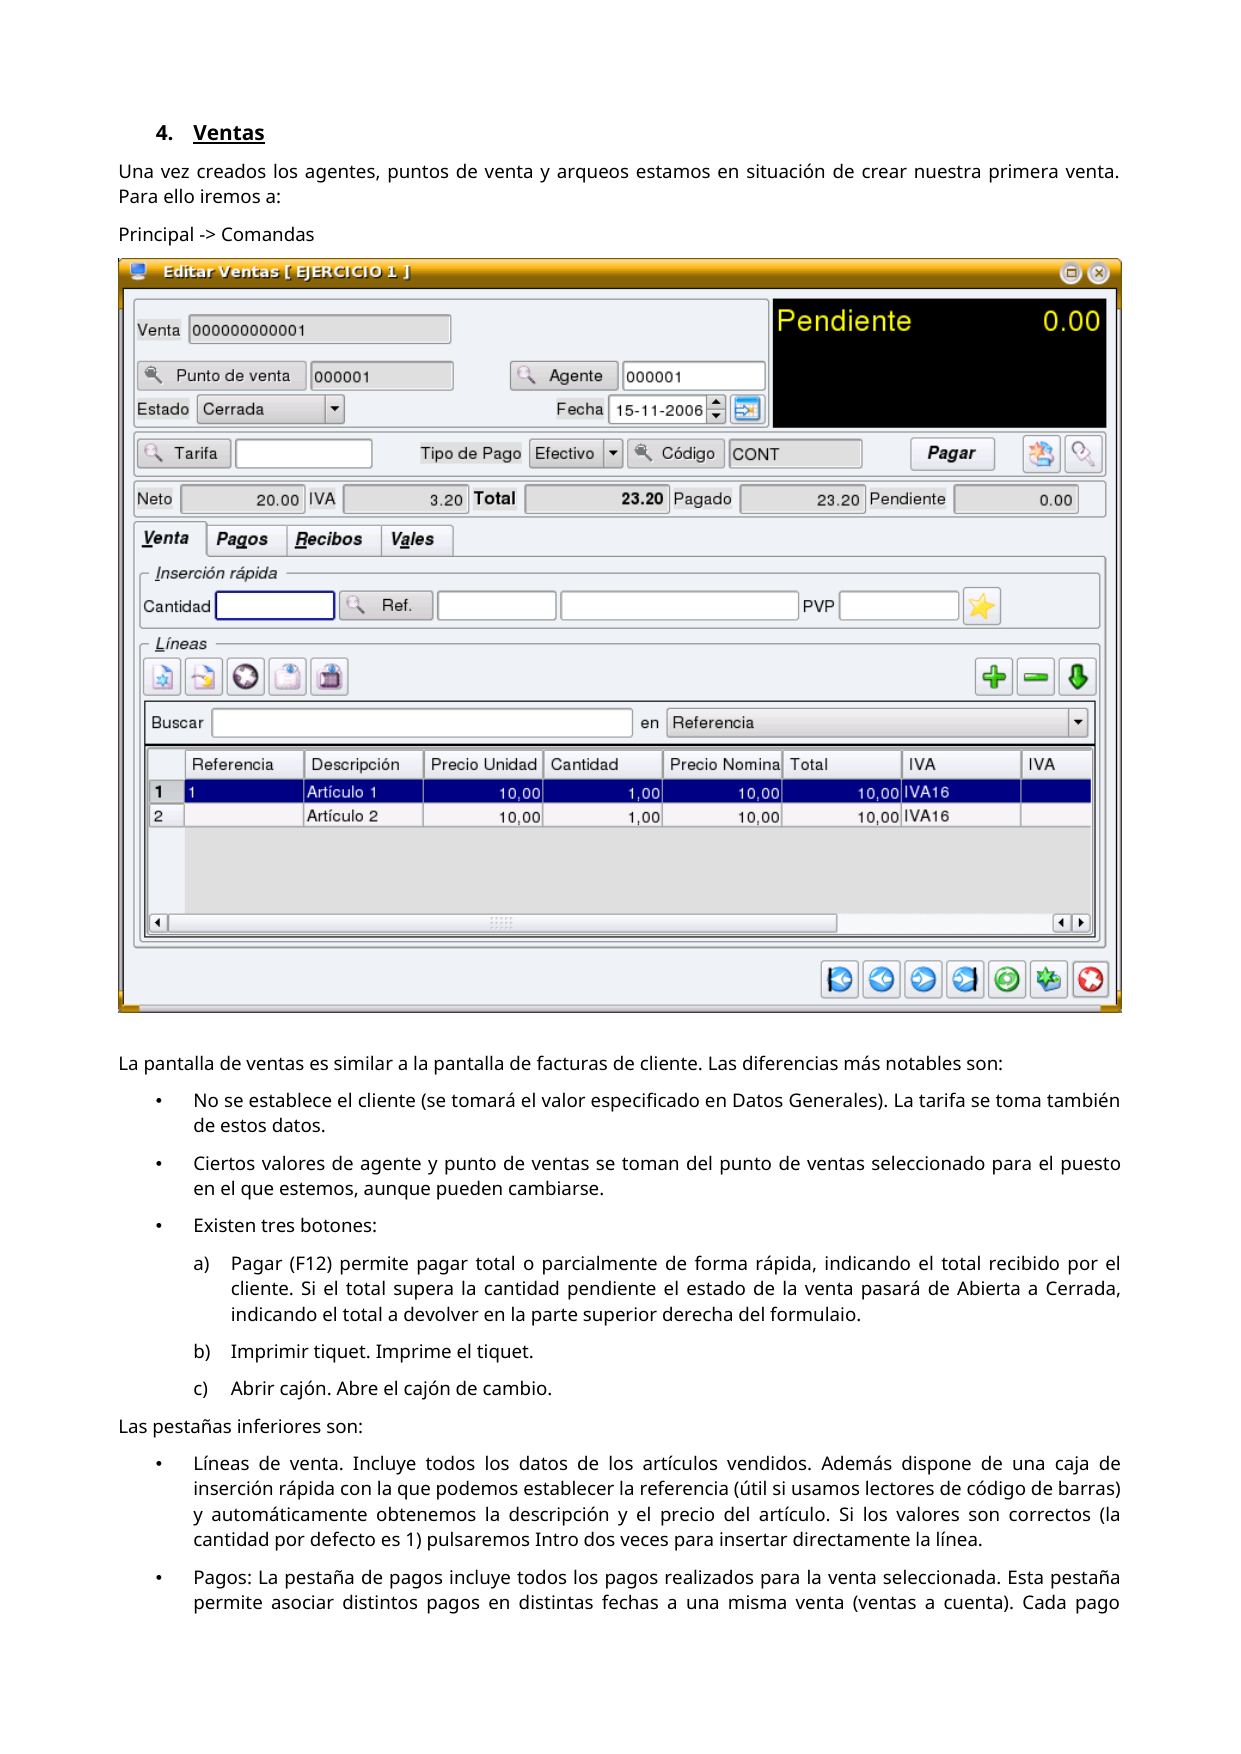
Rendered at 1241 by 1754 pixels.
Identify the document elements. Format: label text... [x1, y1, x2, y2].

list Abrir cajón. Abre el cajón de cambio. [193, 1376, 1122, 1401]
picture [118, 258, 1122, 1013]
text Principal -> Comandas [118, 221, 1122, 247]
text Las pestañas inferiores son: [118, 1413, 1122, 1438]
list No se establece el cliente (se tomará el valor especificado en Datos Generales). La tarifa se toma también de estos datos. [156, 1087, 1122, 1138]
list Pagos: La pestaña de pagos incluye todos los pagos realizados para la venta seleccionada. Esta pestaña permite asociar distintos pagos en distintas fechas a una misma venta (ventas a cuenta). Cada pago [156, 1564, 1122, 1615]
text Una vez creados los agentes, puntos de venta y arqueos estamos en situación de crear nuestra primera venta. Para ello iremos a: [118, 158, 1122, 209]
text La pantalla de ventas es similar a la pantalla de facturas de cliente. Las diferencias más notables son: [118, 1050, 1122, 1075]
list Existen tres botones: [156, 1213, 1122, 1238]
list Líneas de venta. Incluye todos los datos de los artículos vendidos. Además dispone de una caja de inserción rápida con la que podemos establecer la referencia (útil si usamos lectores de código de barras) y automáticamente obtenemos la descripción y el precio del artículo. Si los valores son correctos (la cantidad por defecto es 1) pulsaremos Intro dos veces para insertar directamente la línea. [156, 1450, 1122, 1552]
list Imprimir tiquet. Imprime el tiquet. [193, 1338, 1122, 1364]
list Ciertos valores de agente y punto de ventas se toman del punto de ventas seleccionado para el puesto en el que estemos, aunque pueden cambiarse. [156, 1150, 1122, 1201]
list Ventas [156, 118, 1122, 147]
list Pagar (F12) permite pagar total o parcialmente de forma rápida, indicando el total recibido por el cliente. Si el total supera la cantidad pendiente el estado de la venta pasará de Abierta a Cerrada, indicando el total a devolver en la parte superior derecha del formulaio. [193, 1250, 1122, 1327]
